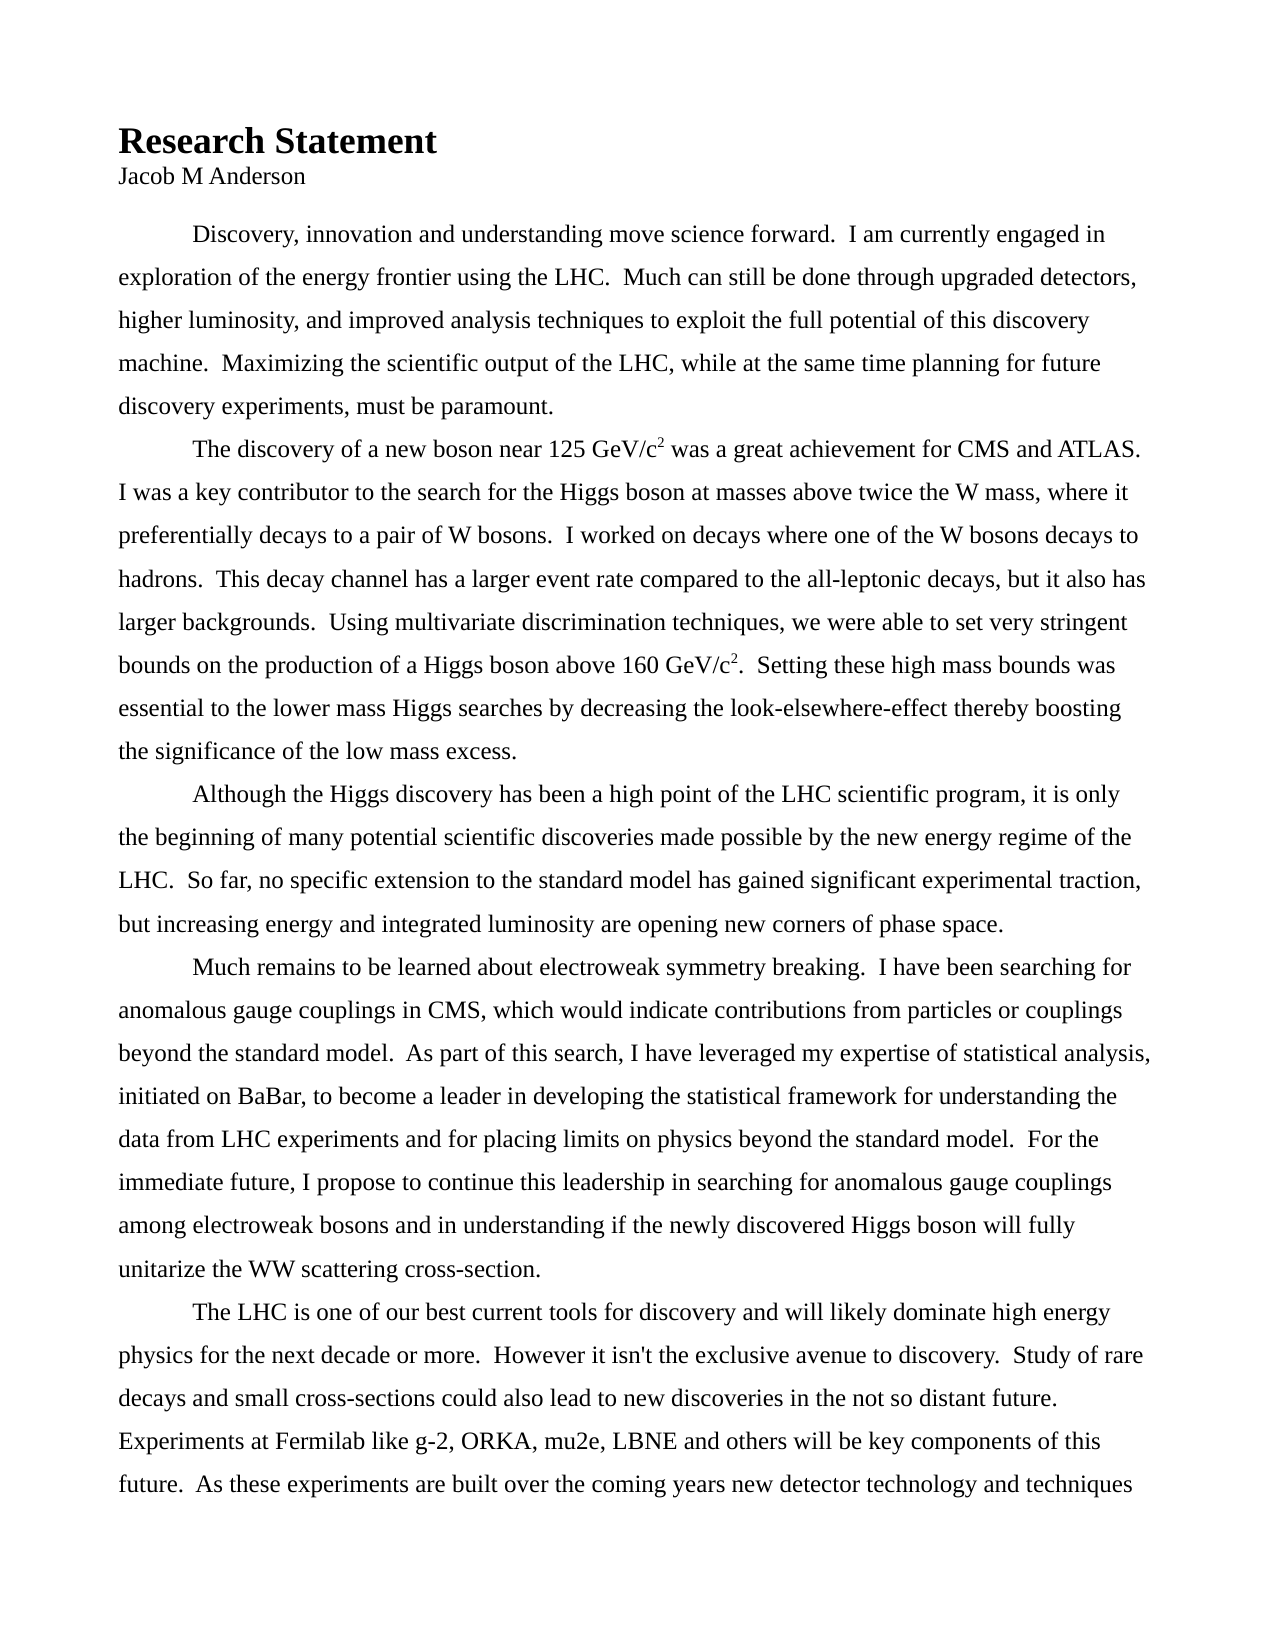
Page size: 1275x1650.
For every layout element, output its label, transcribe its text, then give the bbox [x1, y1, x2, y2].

text Jacob M Anderson [118, 161, 1157, 190]
text Although the Higgs discovery has been a high point of the LHC scientific program, it is only the beginning of many potential scientific discoveries made possible by the new energy regime of the LHC. So far, no specific extension to the standard model has gained significant experimental traction, but increasing energy and integrated luminosity are opening new corners of phase space. [118, 779, 1157, 937]
text The discovery of a new boson near 125 GeV/c2 was a great achievement for CMS and ATLAS. I was a key contributor to the search for the Higgs boson at masses above twice the W mass, where it preferentially decays to a pair of W bosons. I worked on decays where one of the W bosons decays to hadrons. This decay channel has a larger event rate compared to the all-leptonic decays, but it also has larger backgrounds. Using multivariate discrimination techniques, we were able to set very stringent bounds on the production of a Higgs boson above 160 GeV/c2. Setting these high mass bounds was essential to the lower mass Higgs searches by decreasing the look-elsewhere-effect thereby boosting the significance of the low mass excess. [118, 434, 1157, 765]
text Research Statement [118, 118, 1157, 161]
text Discovery, innovation and understanding move science forward. I am currently engaged in exploration of the energy frontier using the LHC. Much can still be done through upgraded detectors, higher luminosity, and improved analysis techniques to exploit the full potential of this discovery machine. Maximizing the scientific output of the LHC, while at the same time planning for future discovery experiments, must be paramount. [118, 219, 1157, 420]
text Much remains to be learned about electroweak symmetry breaking. I have been searching for anomalous gauge couplings in CMS, which would indicate contributions from particles or couplings beyond the standard model. As part of this search, I have leveraged my expertise of statistical analysis, initiated on BaBar, to become a leader in developing the statistical framework for understanding the data from LHC experiments and for placing limits on physics beyond the standard model. For the immediate future, I propose to continue this leadership in searching for anomalous gauge couplings among electroweak bosons and in understanding if the newly discovered Higgs boson will fully unitarize the WW scattering cross-section. [118, 952, 1157, 1282]
text The LHC is one of our best current tools for discovery and will likely dominate high energy physics for the next decade or more. However it isn't the exclusive avenue to discovery. Study of rare decays and small cross-sections could also lead to new discoveries in the not so distant future. Experiments at Fermilab like g-2, ORKA, mu2e, LBNE and others will be key components of this future. As these experiments are built over the coming years new detector technology and techniques [118, 1297, 1157, 1498]
